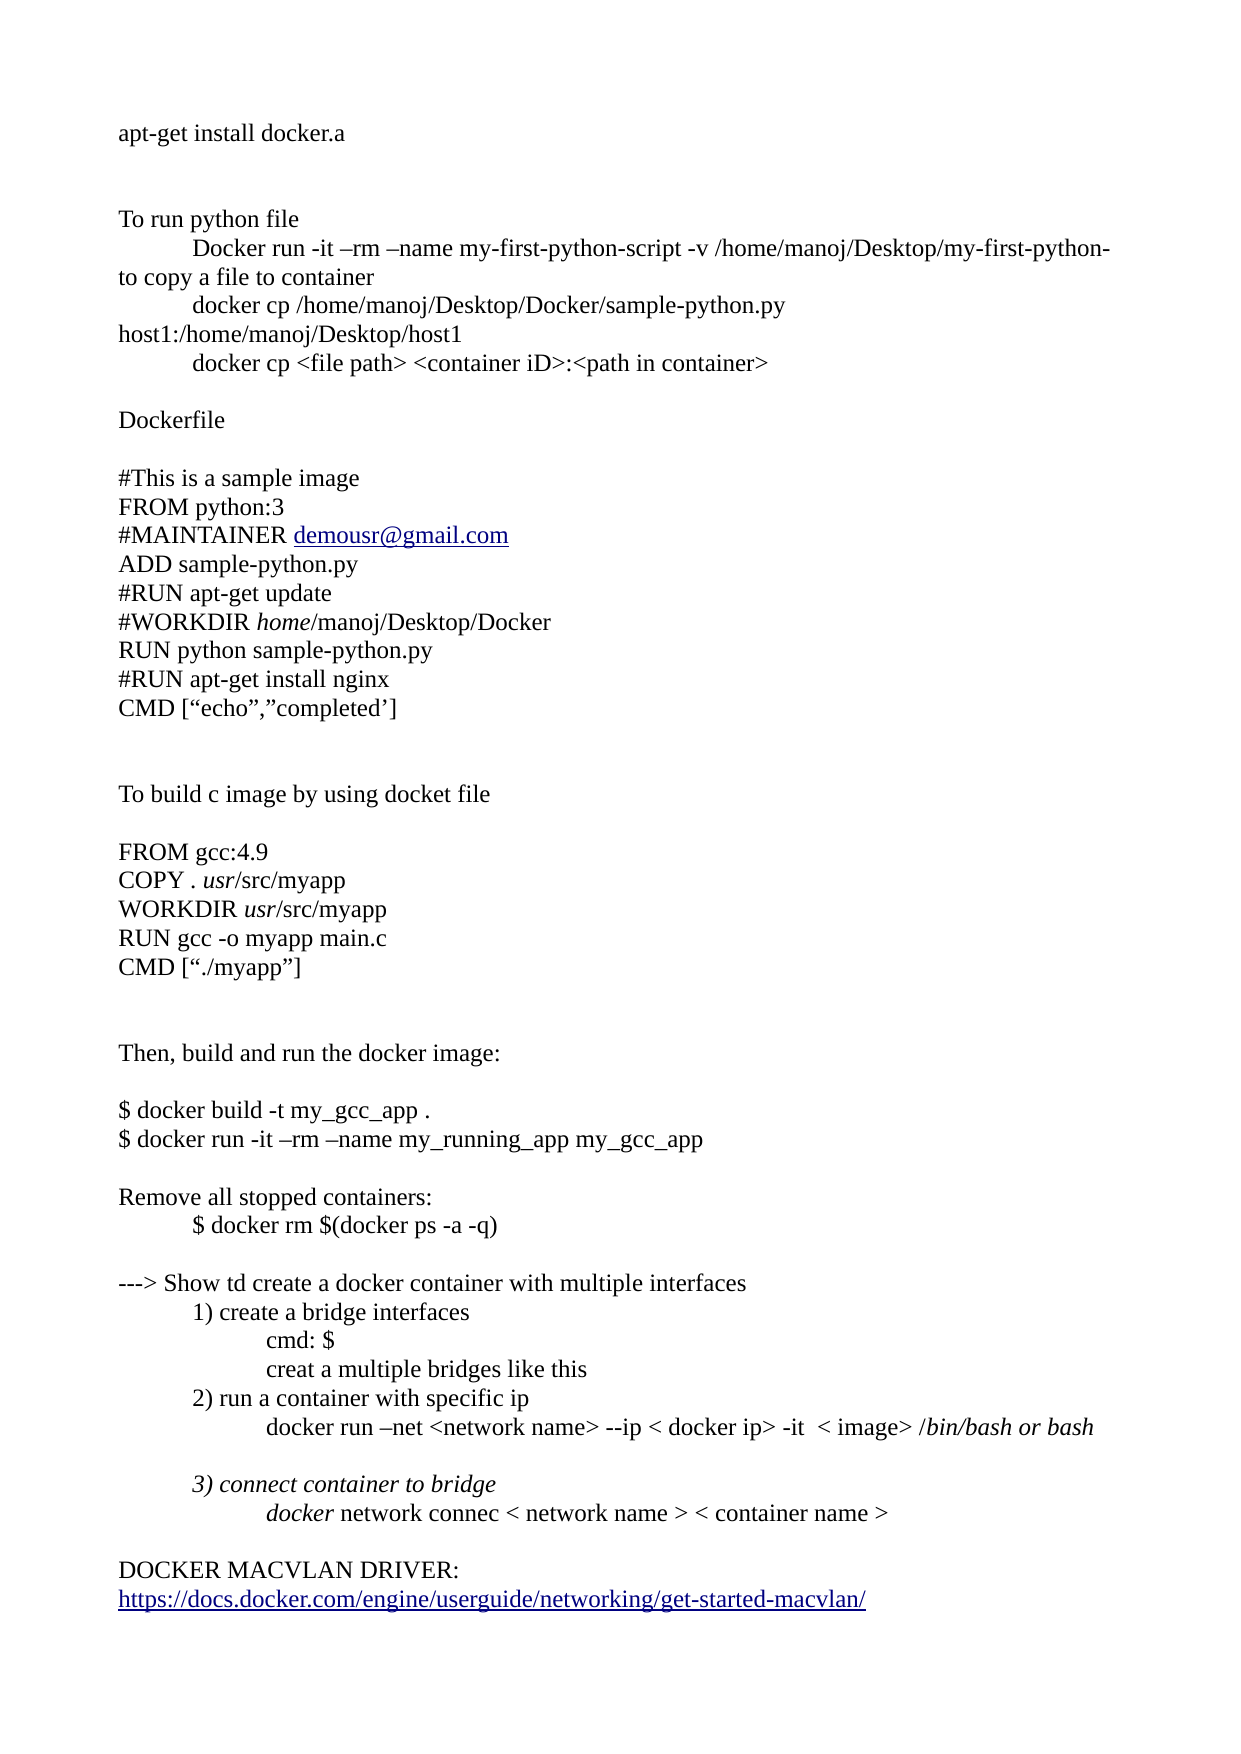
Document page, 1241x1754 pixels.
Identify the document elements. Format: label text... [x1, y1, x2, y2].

text CMD [“echo”,”completed’] [118, 693, 1122, 722]
text docker cp /home/manoj/Desktop/Docker/sample-python.py host1:/home/manoj/Desktop/host1 [118, 291, 1122, 348]
text To build c image by using docket file [118, 779, 1122, 808]
text DOCKER MACVLAN DRIVER: [118, 1556, 1122, 1584]
text Dockerfile [118, 406, 1122, 434]
text cmd: $ [118, 1326, 1122, 1354]
text Remove all stopped containers: [118, 1182, 1122, 1211]
text to copy a file to container [118, 262, 1122, 291]
text $ docker rm $(docker ps -a -q) [118, 1211, 1122, 1239]
text #MAINTAINER demousr@gmail.com [118, 521, 1122, 549]
text 1) create a bridge interfaces [118, 1297, 1122, 1326]
text creat a multiple bridges like this [118, 1354, 1122, 1383]
text #RUN apt-get install nginx [118, 664, 1122, 693]
text ---> Show td create a docker container with multiple interfaces [118, 1268, 1122, 1297]
text FROM python:3 [118, 492, 1122, 521]
text COPY . usr/src/myapp [118, 866, 1122, 894]
text ADD sample-python.py [118, 549, 1122, 578]
text docker run –net <network name> --ip < docker ip> -it < image> /bin/bash or bash [118, 1412, 1122, 1441]
text docker network connec < network name > < container name > [118, 1498, 1122, 1527]
text FROM gcc:4.9 [118, 837, 1122, 866]
text RUN python sample-python.py [118, 636, 1122, 664]
text Then, build and run the docker image: [118, 1038, 1122, 1067]
text RUN gcc -o myapp main.c [118, 923, 1122, 952]
text $ docker run -it –rm –name my_running_app my_gcc_app [118, 1124, 1122, 1153]
text 2) run a container with specific ip [118, 1383, 1122, 1412]
text 3) connect container to bridge [118, 1469, 1122, 1498]
text #This is a sample image [118, 463, 1122, 492]
text CMD [“./myapp”] [118, 952, 1122, 981]
text $ docker build -t my_gcc_app . [118, 1096, 1122, 1124]
text apt-get install docker.a [118, 118, 1122, 147]
text WORKDIR usr/src/myapp [118, 894, 1122, 923]
text #WORKDIR home/manoj/Desktop/Docker [118, 607, 1122, 636]
text #RUN apt-get update [118, 578, 1122, 607]
text https://docs.docker.com/engine/userguide/networking/get-started-macvlan/ [118, 1584, 1122, 1613]
text To run python file [118, 204, 1122, 233]
text docker cp <file path> <container iD>:<path in container> [118, 348, 1122, 377]
text Docker run -it –rm –name my-first-python-script -v /home/manoj/Desktop/my-first-python- [118, 233, 1122, 262]
